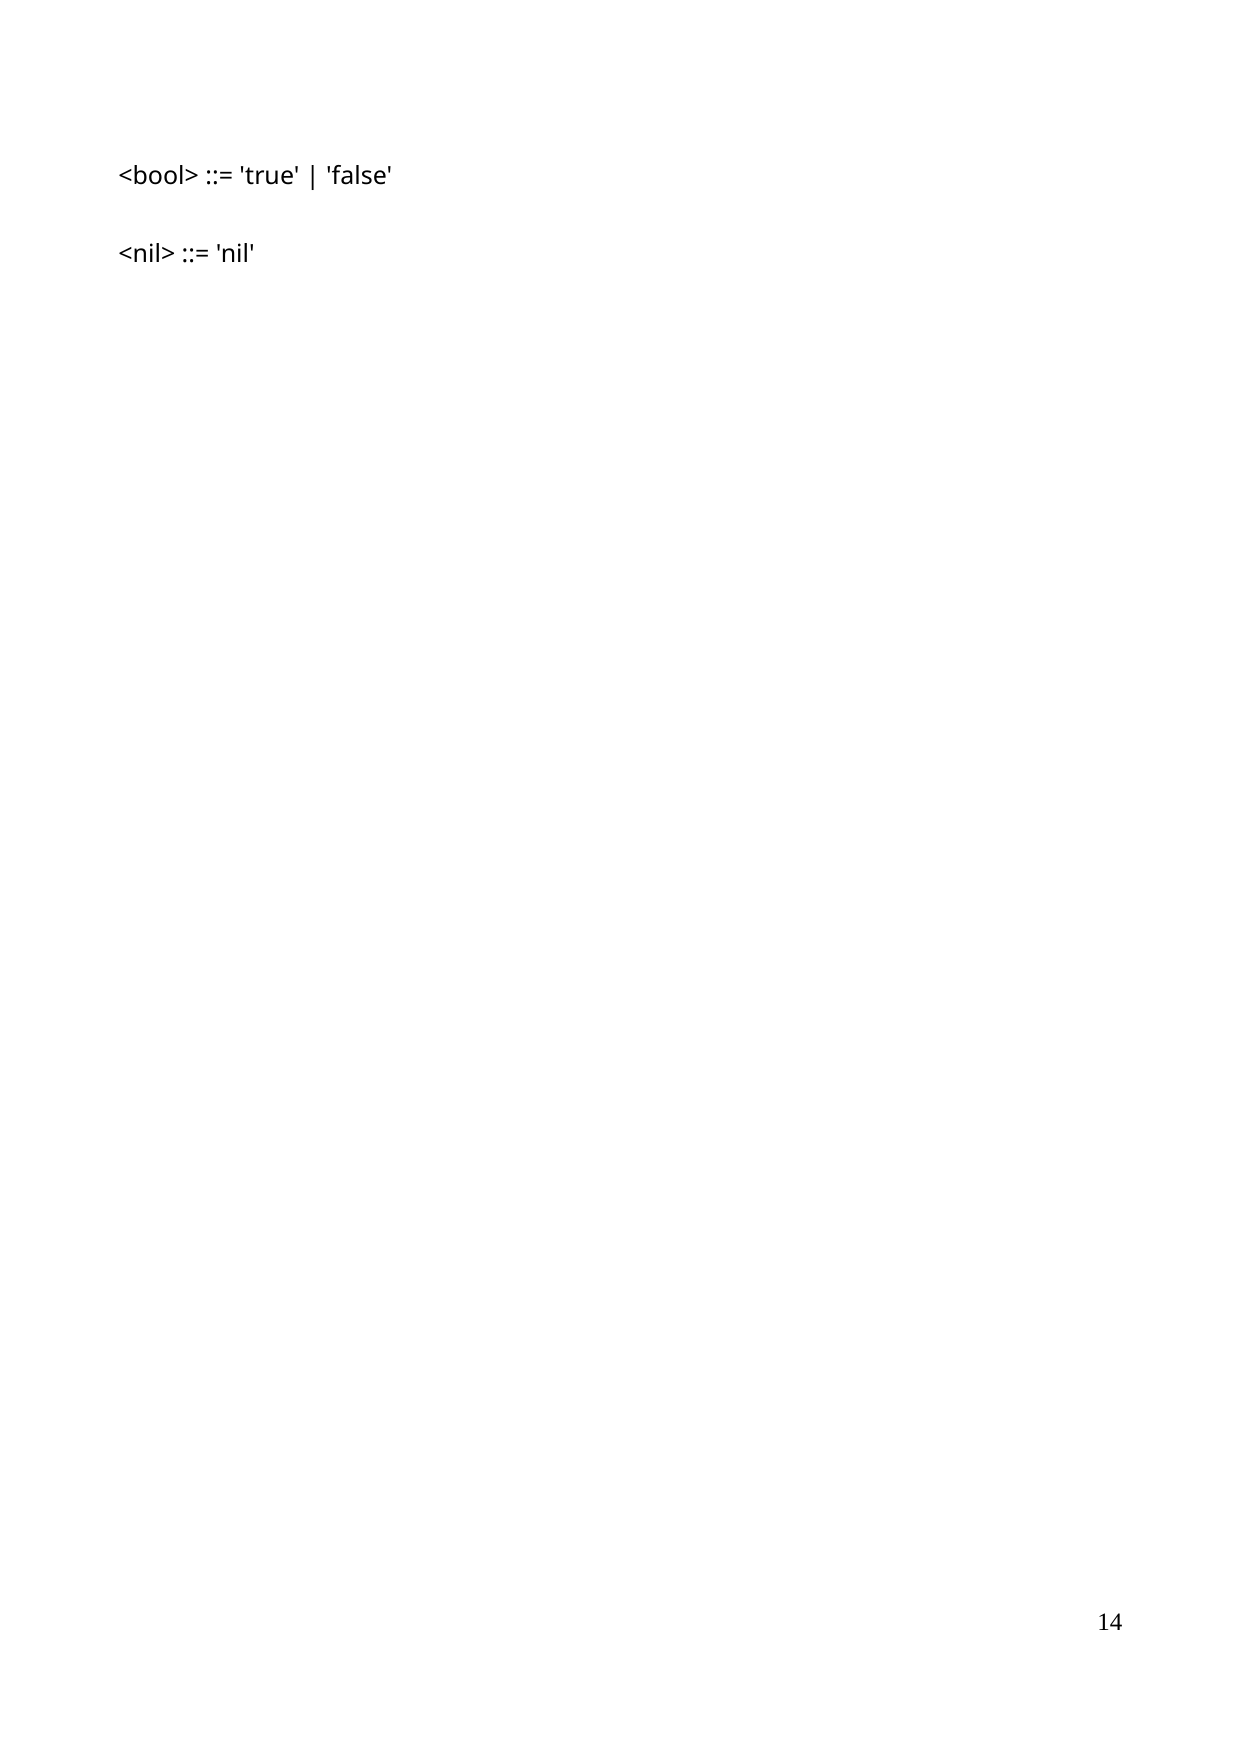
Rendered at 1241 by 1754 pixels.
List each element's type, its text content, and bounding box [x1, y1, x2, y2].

text <nil> ::= 'nil' [118, 236, 1122, 270]
text <bool> ::= 'true' | 'false' [118, 157, 1122, 191]
